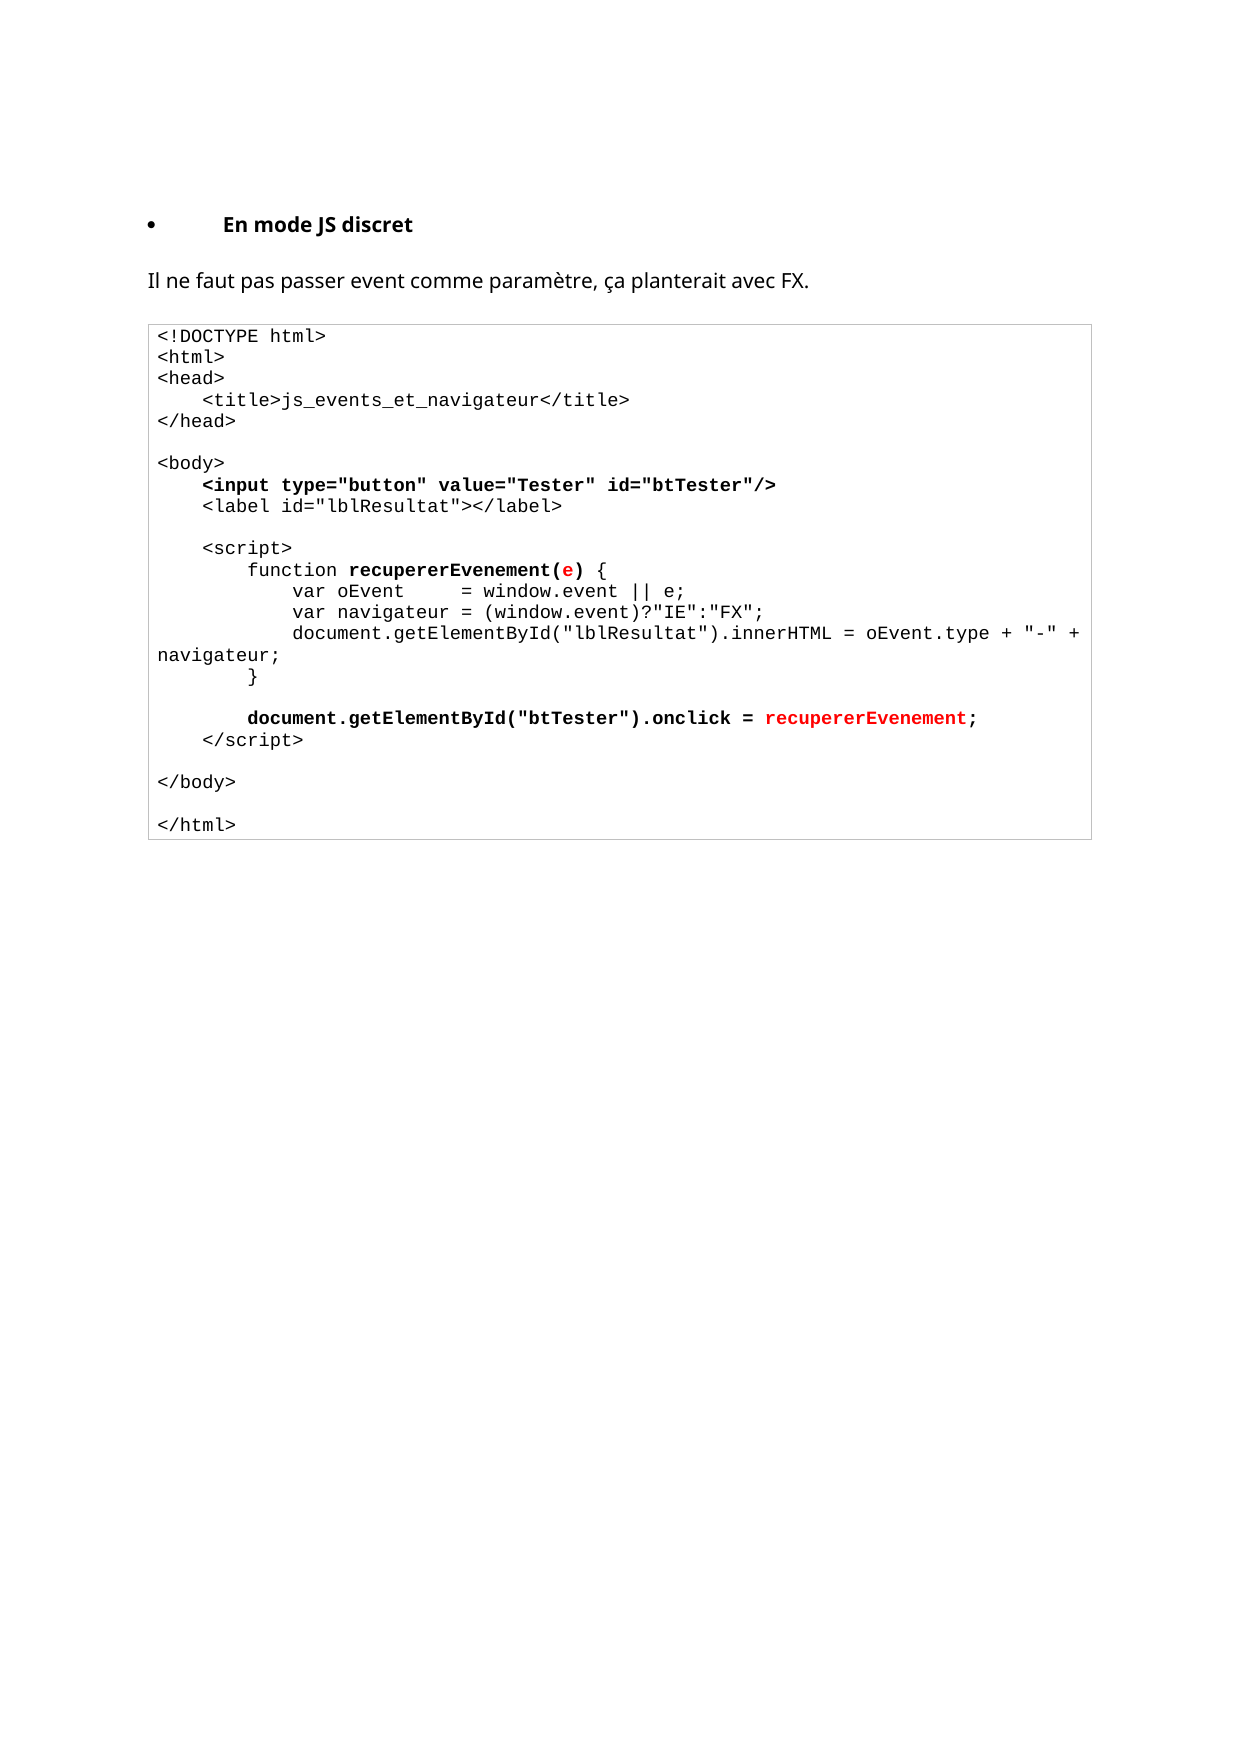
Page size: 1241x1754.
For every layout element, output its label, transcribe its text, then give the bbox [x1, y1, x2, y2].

text <label id="lblResultat"></label> [149, 493, 1091, 518]
text <!DOCTYPE html> [149, 325, 1091, 345]
text <title>js_events_et_navigateur</title> [149, 387, 1091, 408]
text <body> [149, 451, 1091, 472]
text </script> [149, 727, 1091, 752]
text <script> [149, 536, 1091, 557]
text <input type="button" value="Tester" id="btTester"/> [149, 472, 1091, 493]
text </head> [149, 408, 1091, 433]
text <html> [149, 345, 1091, 366]
text document.getElementById("btTester").onclick = recupererEvenement; [149, 706, 1091, 727]
text var oEvent = window.event || e; [149, 578, 1091, 600]
text } [149, 663, 1091, 688]
text <head> [149, 366, 1091, 387]
text </body> [149, 770, 1091, 794]
text Il ne faut pas passer event comme paramètre, ça planterait avec FX. [148, 267, 1092, 295]
text function recupererEvenement(e) { [149, 557, 1091, 578]
text </html> [149, 812, 1091, 839]
text var navigateur = (window.event)?"IE":"FX"; [149, 600, 1091, 621]
text document.getElementById("lblResultat").innerHTML = oEvent.type + "-" + navigateur; [149, 621, 1091, 663]
list En mode JS discret [148, 210, 1092, 238]
